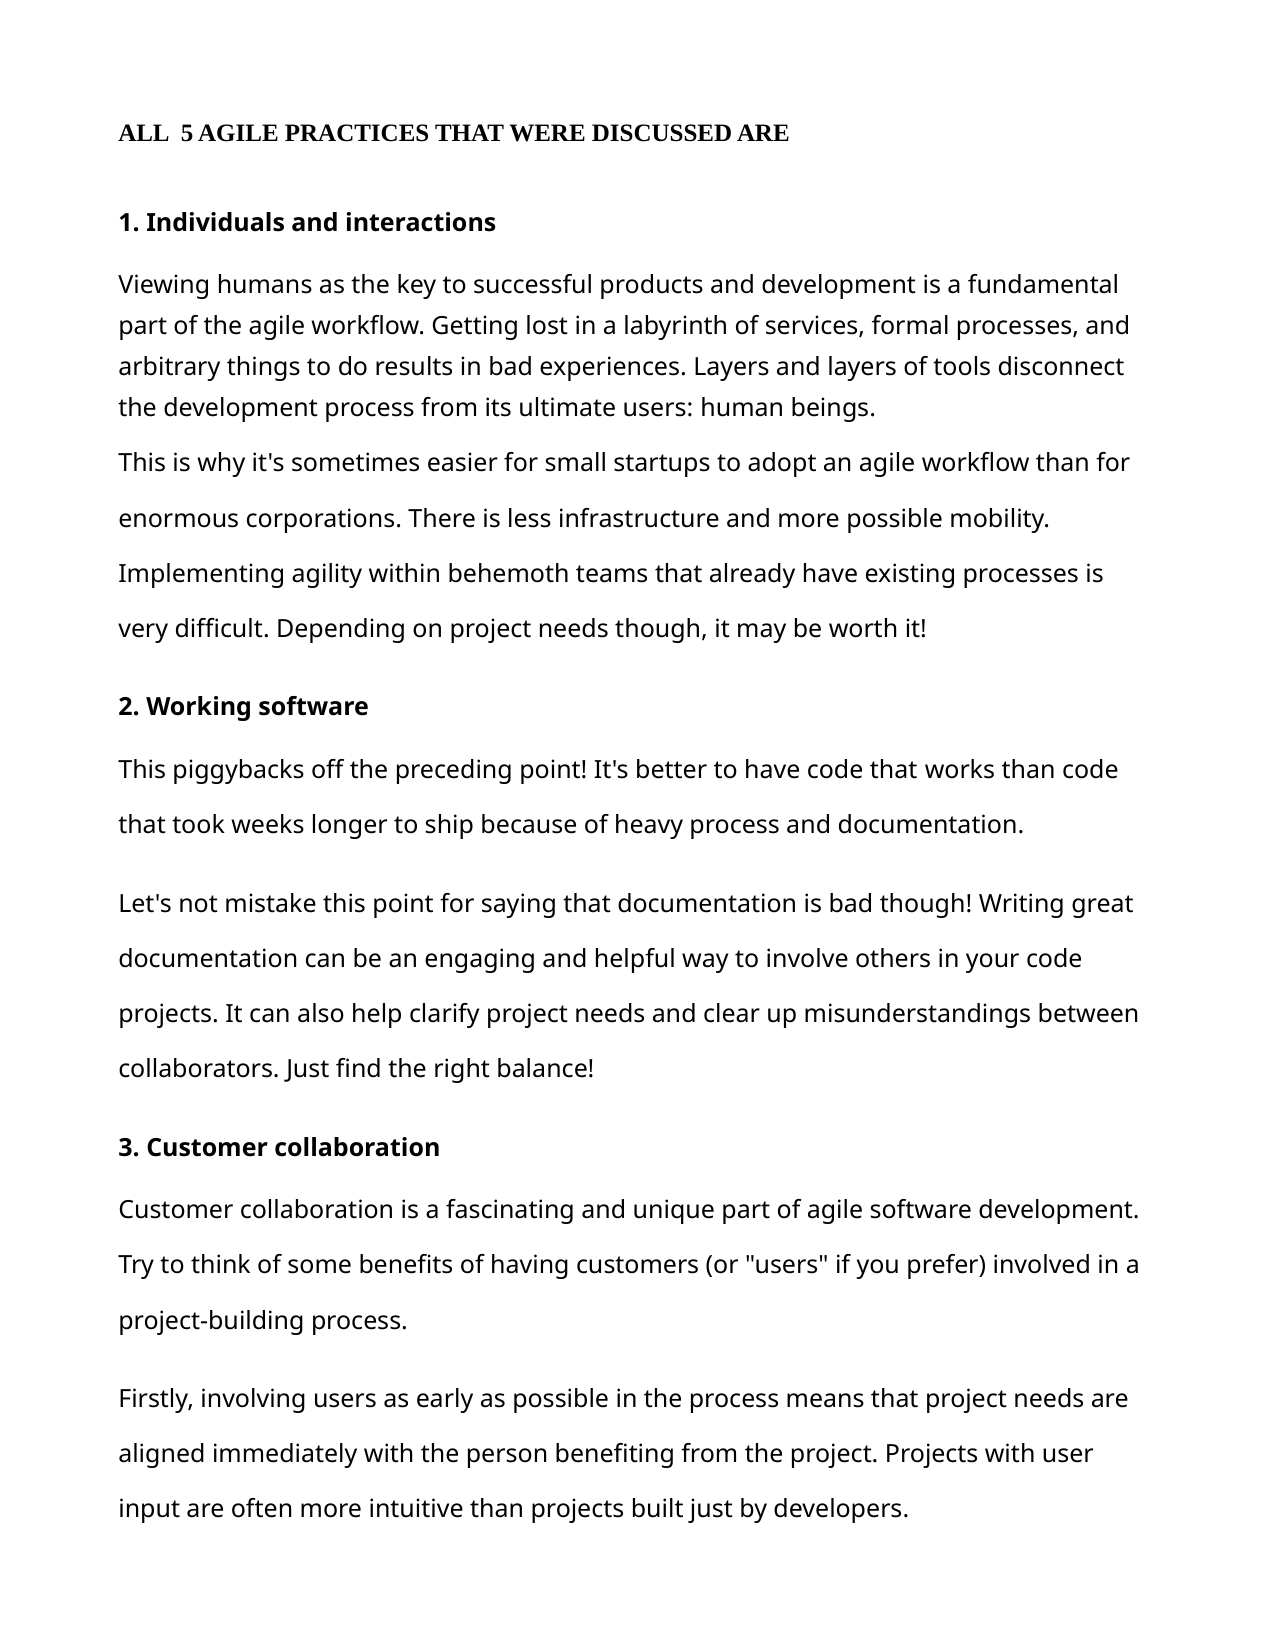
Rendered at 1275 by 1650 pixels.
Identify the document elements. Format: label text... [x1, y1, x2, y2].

text This is why it's sometimes easier for small startups to adopt an agile workflow than for enormous corporations. There is less infrastructure and more possible mobility. Implementing agility within behemoth teams that already have existing processes is very difficult. Depending on project needs though, it may be worth it! [118, 445, 1157, 644]
text 2. Working software [118, 689, 1157, 723]
text Viewing humans as the key to successful products and development is a fundamental part of the agile workflow. Getting lost in a labyrinth of services, formal processes, and arbitrary things to do results in bad experiences. Layers and layers of tools disconnect the development process from its ultimate users: human beings. [118, 267, 1157, 424]
text Firstly, involving users as early as possible in the process means that project needs are aligned immediately with the person benefiting from the project. Projects with user input are often more intuitive than projects built just by developers. [118, 1381, 1157, 1525]
text 1. Individuals and interactions [118, 204, 1157, 238]
text ALL 5 AGILE PRACTICES THAT WERE DISCUSSED ARE [118, 118, 1157, 147]
text 3. Customer collaboration [118, 1129, 1157, 1163]
text Customer collaboration is a fascinating and unique part of agile software development. Try to think of some benefits of having customers (or "users" if you prefer) involved in a project-building process. [118, 1192, 1157, 1336]
text Let's not mistake this point for saying that documentation is bad though! Writing great documentation can be an engaging and helpful way to involve others in your code projects. It can also help clarify project needs and clear up misunderstandings between collaborators. Just find the right balance! [118, 885, 1157, 1085]
text This piggybacks off the preceding point! It's better to have code that works than code that took weeks longer to ship because of heavy process and documentation. [118, 752, 1157, 841]
